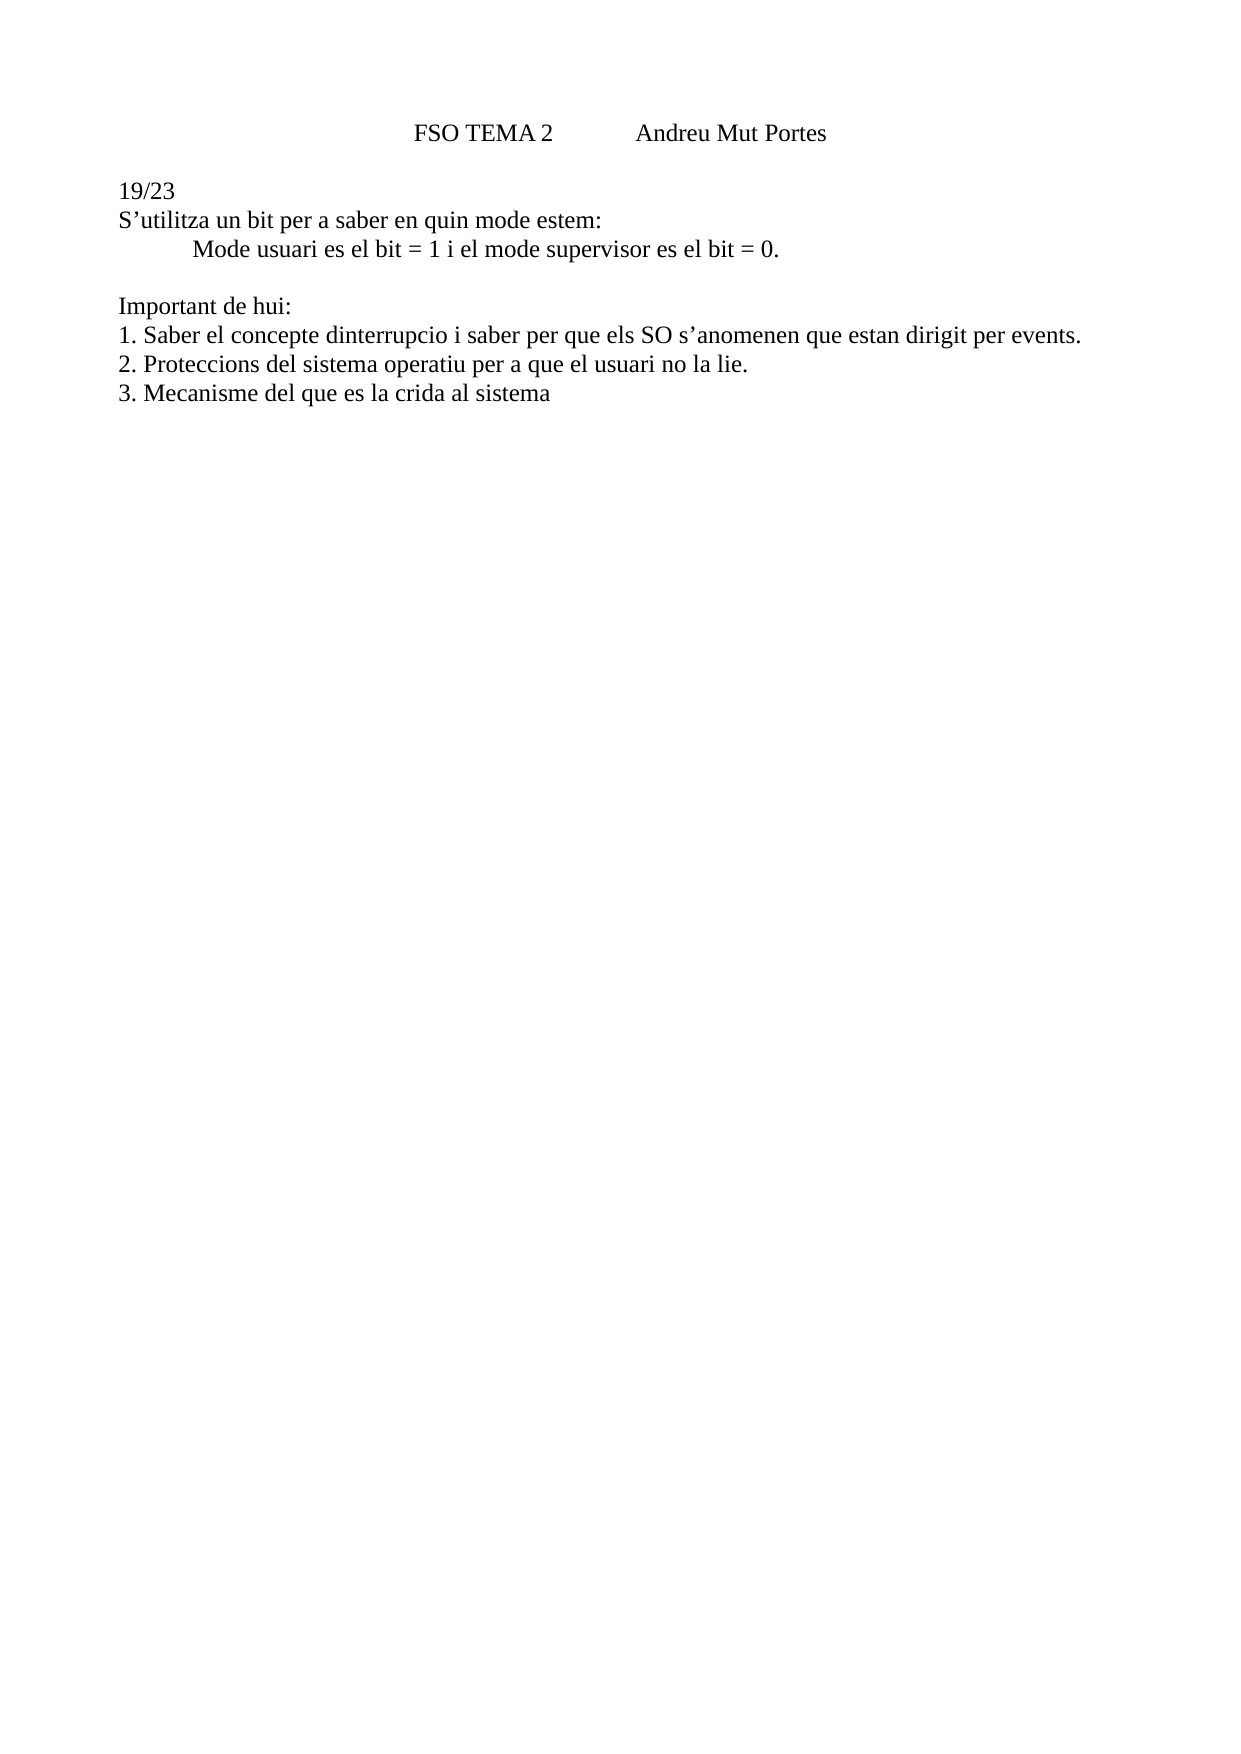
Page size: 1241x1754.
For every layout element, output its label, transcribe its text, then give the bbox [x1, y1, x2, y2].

text 1. Saber el concepte dinterrupcio i saber per que els SO s’anomenen que estan dirigit per events. [118, 320, 1122, 349]
text 2. Proteccions del sistema operatiu per a que el usuari no la lie. [118, 349, 1122, 378]
text Mode usuari es el bit = 1 i el mode supervisor es el bit = 0. [118, 234, 1122, 263]
text Important de hui: [118, 291, 1122, 320]
text 3. Mecanisme del que es la crida al sistema [118, 378, 1122, 406]
text 19/23 [118, 176, 1122, 205]
text S’utilitza un bit per a saber en quin mode estem: [118, 205, 1122, 234]
